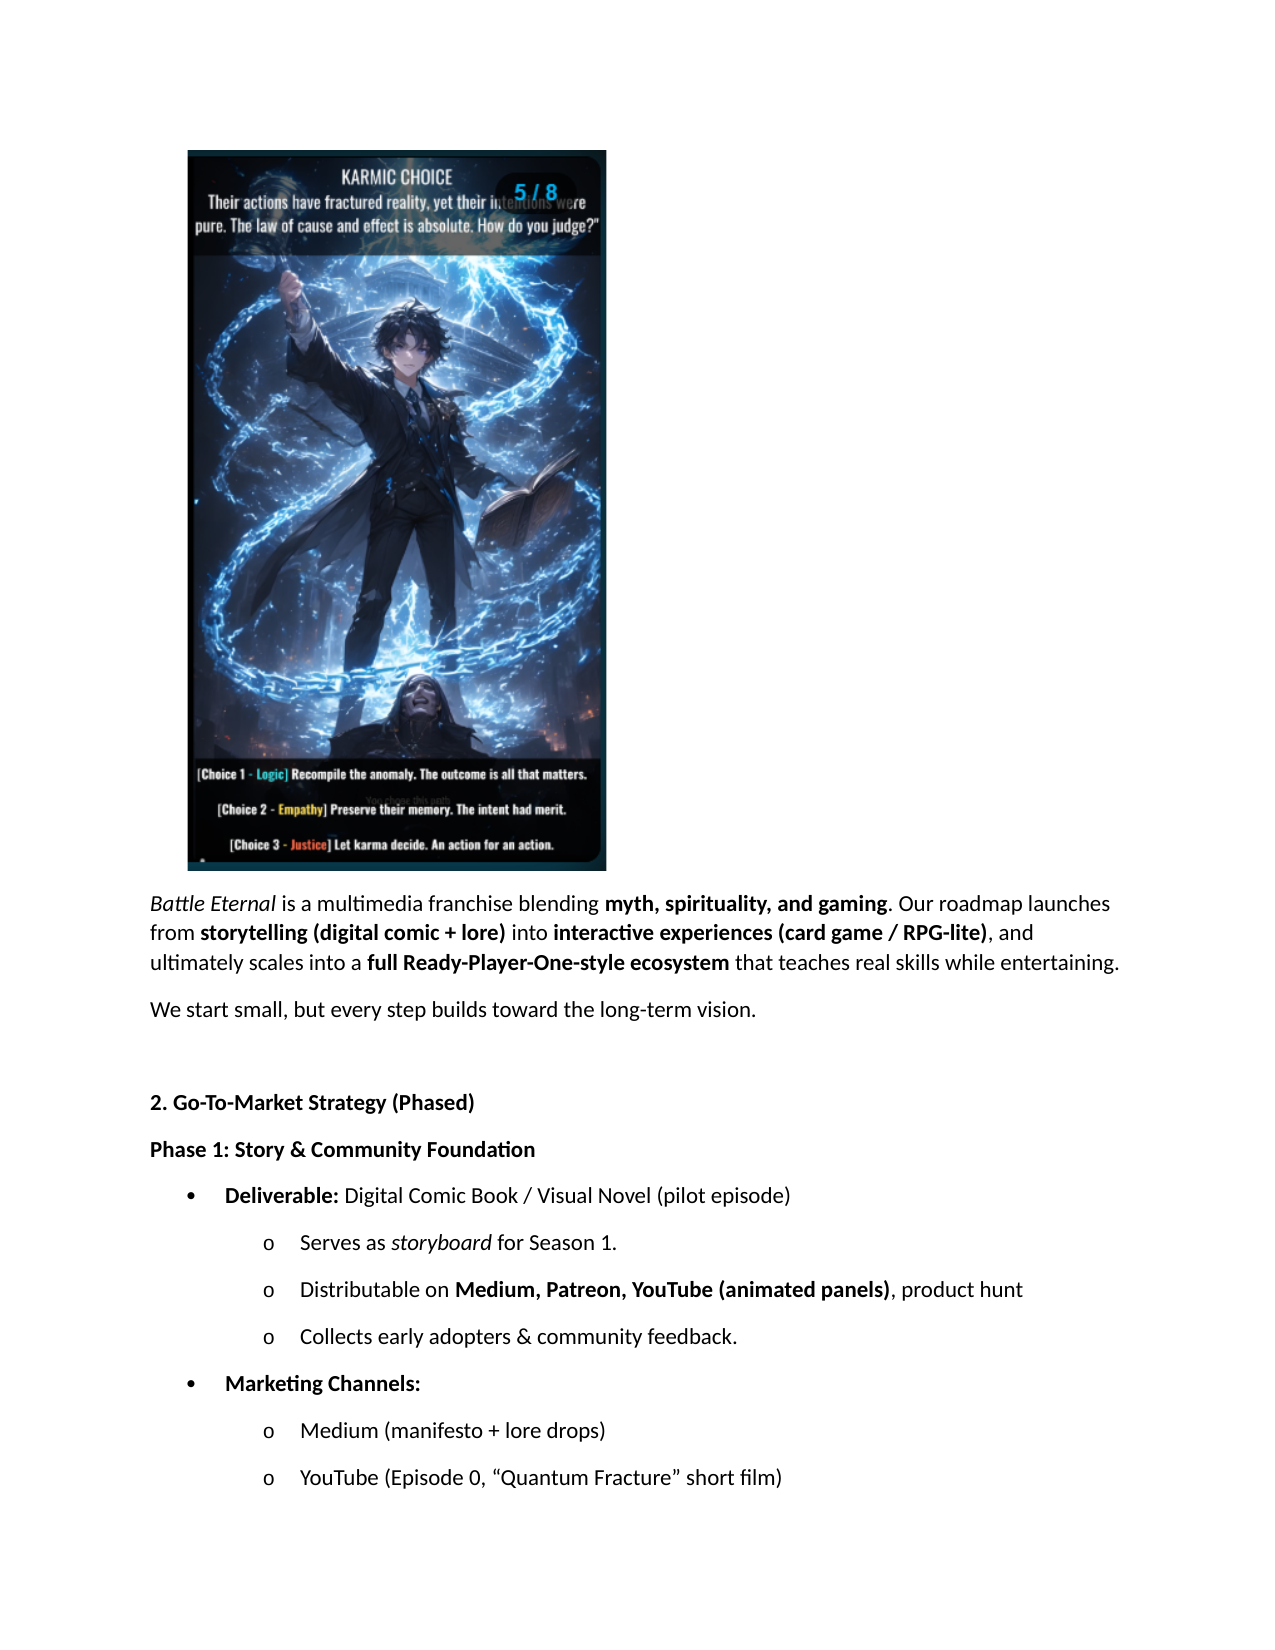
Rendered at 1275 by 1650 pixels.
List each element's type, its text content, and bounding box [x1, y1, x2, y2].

list Collects early adopters & community feedback. [262, 1322, 1125, 1351]
text Battle Eternal is a multimedia franchise blending myth, spirituality, and gaming. Our roadmap launches from storytelling (digital comic + lore) into interactive experiences (card game / RPG-lite), and ultimately scales into a full Ready-Player-One-style ecosystem that teaches real skills while entertaining. [150, 889, 1125, 976]
list Serves as storyboard for Season 1. [262, 1228, 1125, 1256]
list Deliverable: Digital Comic Book / Visual Novel (pilot episode) [187, 1181, 1125, 1209]
list Distributable on Medium, Patreon, YouTube (animated panels), product hunt [262, 1275, 1125, 1303]
list Marketing Channels: [187, 1369, 1125, 1397]
text 2. Go-To-Market Strategy (Phased) [150, 1088, 1125, 1116]
text We start small, but every step builds toward the long-term vision. [150, 995, 1125, 1023]
text Phase 1: Story & Community Foundation [150, 1135, 1125, 1163]
list Medium (manifesto + lore drops) [262, 1416, 1125, 1444]
list YouTube (Episode 0, “Quantum Fracture” short film) [262, 1463, 1125, 1492]
